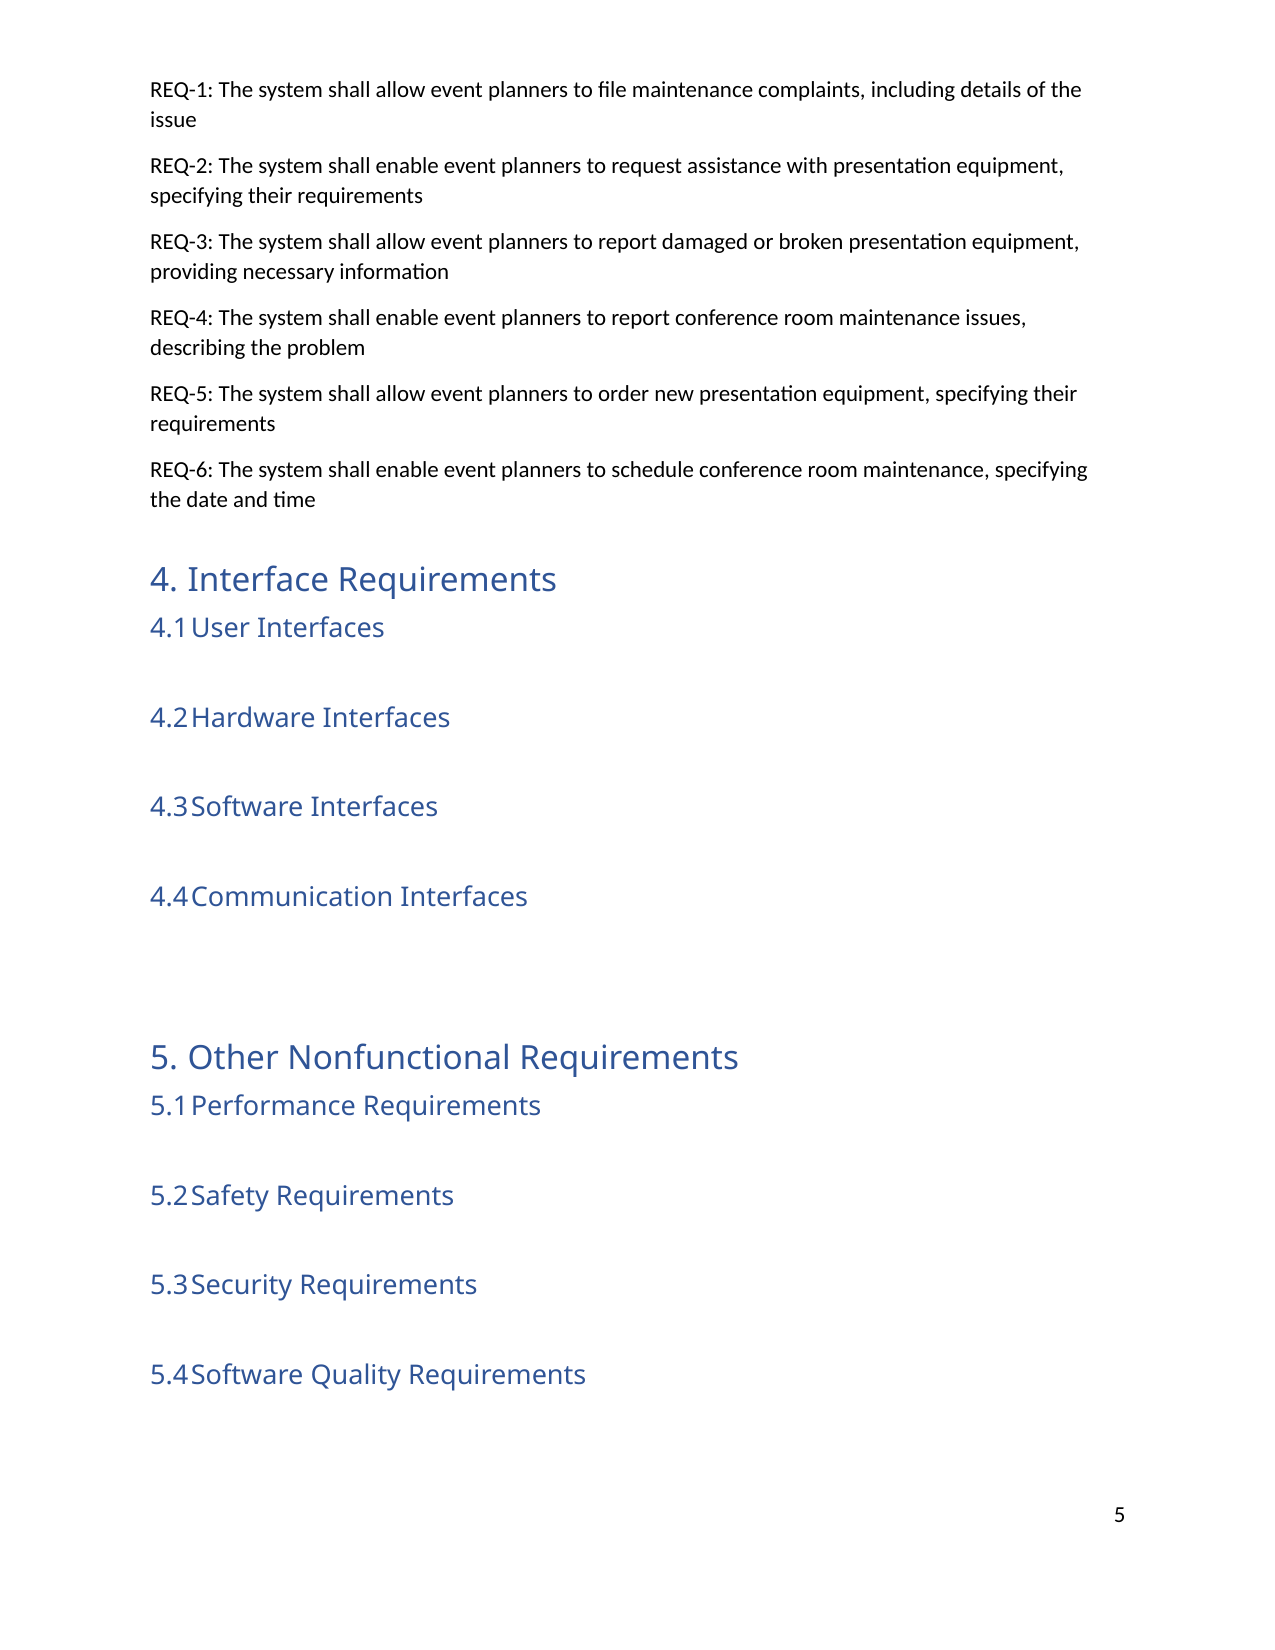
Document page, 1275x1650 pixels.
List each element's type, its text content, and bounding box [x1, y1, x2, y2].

subtitle Performance Requirements [150, 1086, 1125, 1123]
subtitle Communication Interfaces [150, 877, 1125, 914]
subtitle Other Nonfunctional Requirements [150, 1034, 1125, 1079]
subtitle Security Requirements [150, 1266, 1125, 1302]
text REQ-4: The system shall enable event planners to report conference room maintenance issues, describing the problem [150, 303, 1125, 361]
subtitle User Interfaces [150, 608, 1125, 645]
subtitle Interface Requirements [150, 556, 1125, 602]
text REQ-2: The system shall enable event planners to request assistance with presentation equipment, specifying their requirements [150, 151, 1125, 209]
subtitle Software Quality Requirements [150, 1355, 1125, 1392]
text REQ-5: The system shall allow event planners to order new presentation equipment, specifying their requirements [150, 379, 1125, 437]
subtitle Software Interfaces [150, 788, 1125, 824]
subtitle Safety Requirements [150, 1176, 1125, 1213]
text REQ-6: The system shall enable event planners to schedule conference room maintenance, specifying the date and time [150, 455, 1125, 513]
text REQ-1: The system shall allow event planners to file maintenance complaints, including details of the issue [150, 75, 1125, 133]
text REQ-3: The system shall allow event planners to report damaged or broken presentation equipment, providing necessary information [150, 227, 1125, 285]
subtitle Hardware Interfaces [150, 698, 1125, 735]
